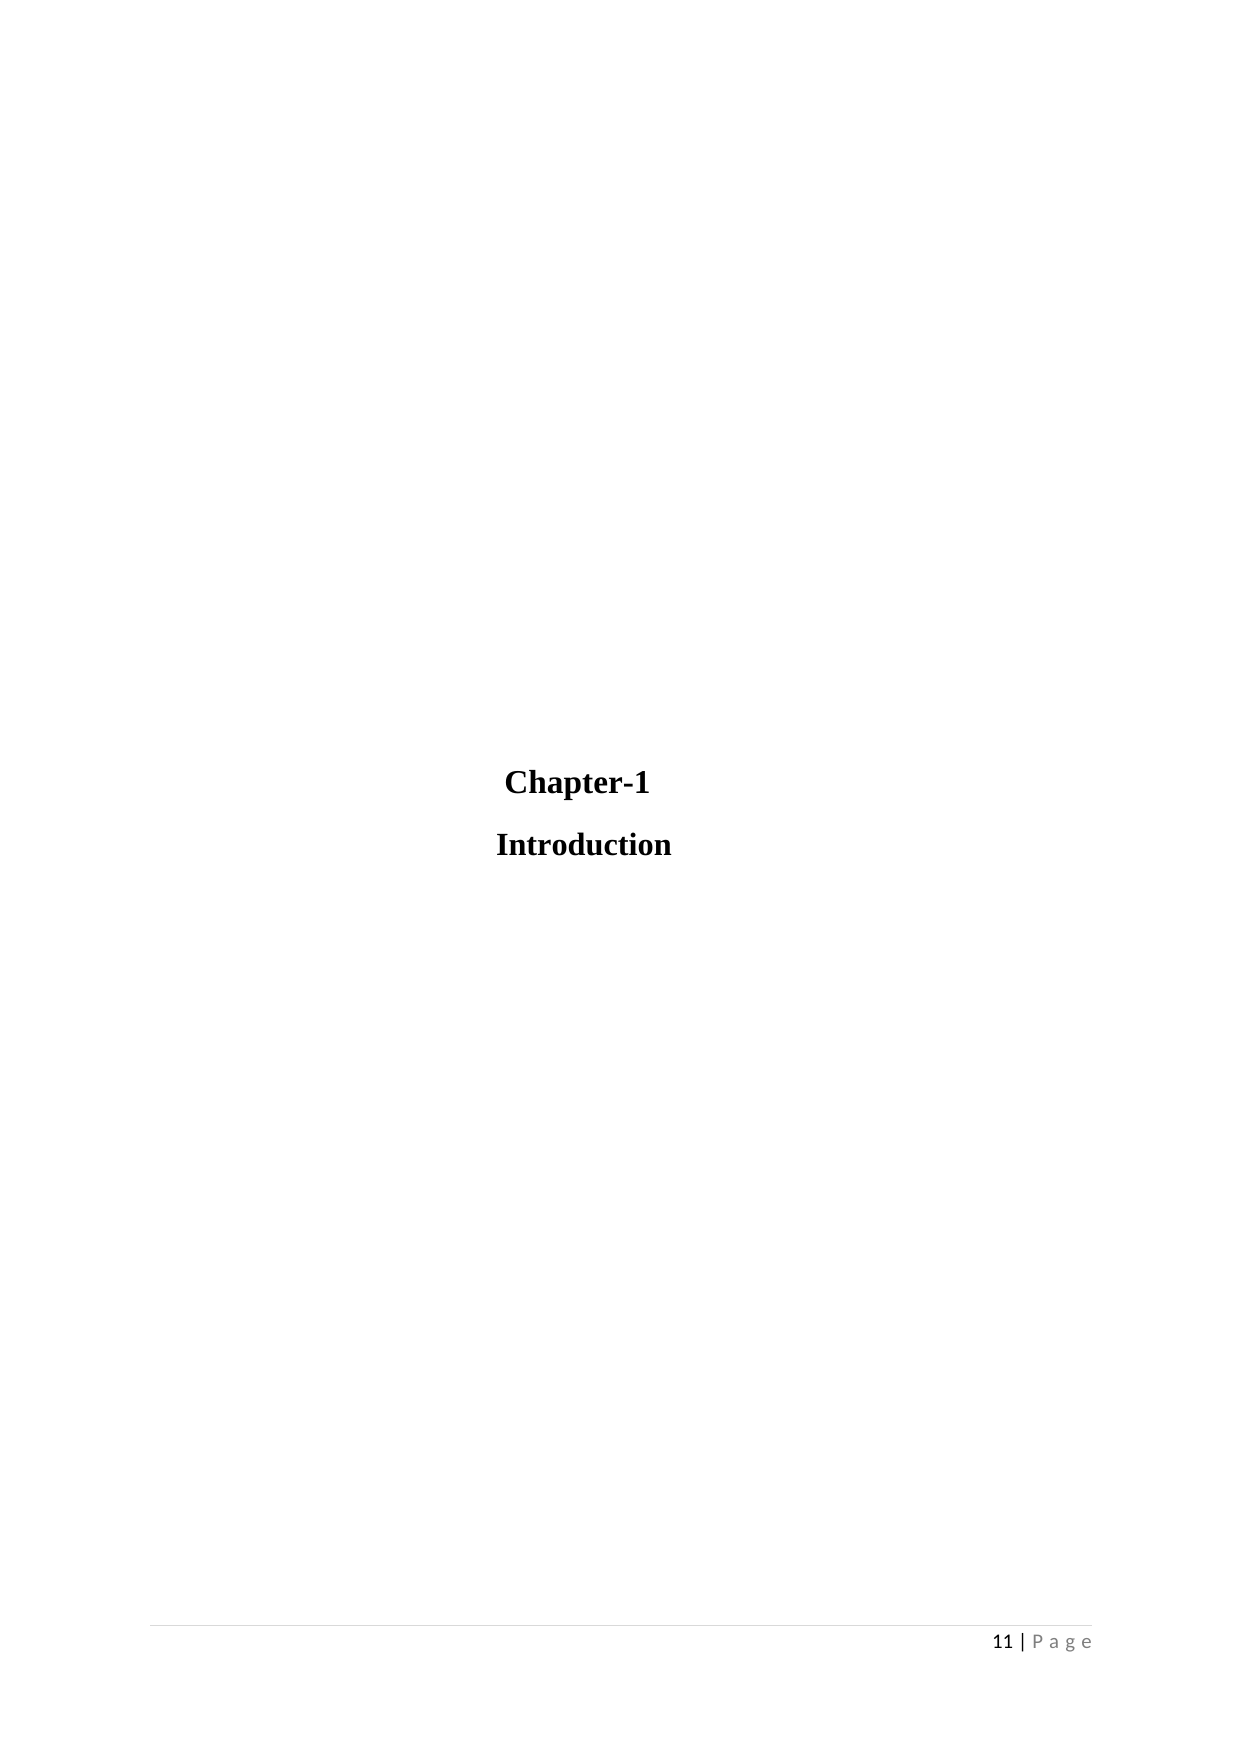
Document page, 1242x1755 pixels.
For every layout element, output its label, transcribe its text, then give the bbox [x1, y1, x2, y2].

text Introduction [496, 826, 1092, 863]
text Chapter-1 [504, 762, 1092, 800]
